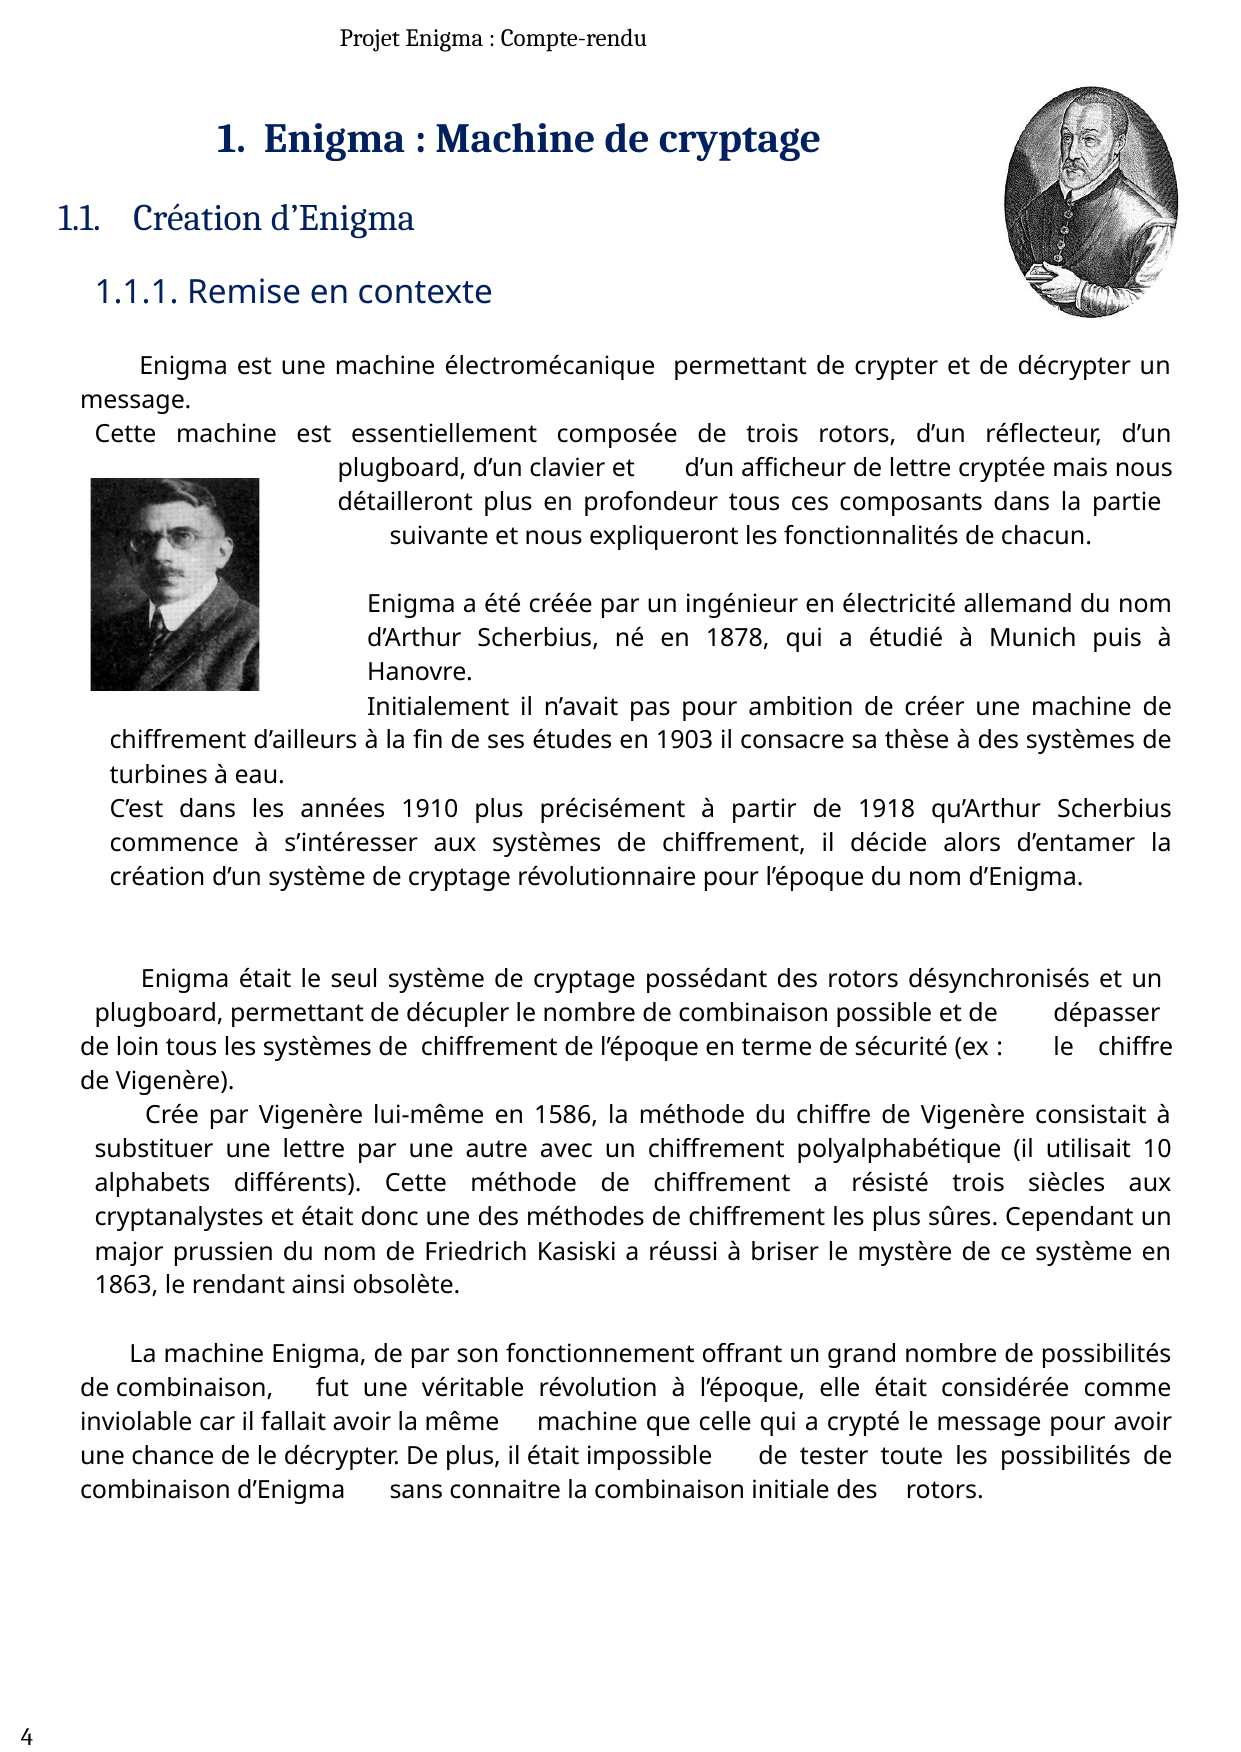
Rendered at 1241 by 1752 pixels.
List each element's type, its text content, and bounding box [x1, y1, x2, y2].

text C’est dans les années 1910 plus précisément à partir de 1918 qu’Arthur Scherbius commence à s’intéresser aux systèmes de chiffrement, il décide alors d’entamer la création d’un système de cryptage révolutionnaire pour l’époque du nom d’Enigma. [109, 790, 1173, 892]
list [1184, 196, 1221, 239]
text Cette machine est essentiellement composée de trois rotors, d’un réflecteur, d’un plugboard, d’un clavier et d’un afficheur de lettre cryptée mais nous détailleront plus en profondeur tous ces composants dans la partie suivante et nous expliqueront les fonctionnalités de chacun. [80, 416, 1173, 552]
text Initialement il n’avait pas pour ambition de créer une machine de chiffrement d’ailleurs à la fin de ses études en 1903 il consacre sa thèse à des systèmes de turbines à eau. [109, 688, 1173, 790]
text Enigma a été créée par un ingénieur en électricité allemand du nom d’Arthur Scherbius, né en 1878, qui a étudié à Munich puis à Hanovre. [260, 586, 1173, 688]
picture [998, 81, 1184, 321]
text 1.1.1. Remise en contexte [21, 268, 998, 313]
list Enigma : Machine de cryptage [58, 115, 998, 163]
list Création d’Enigma [58, 196, 998, 239]
text Crée par Vigenère lui-même en 1586, la méthode du chiffre de Vigenère consistait à substituer une lettre par une autre avec un chiffrement polyalphabétique (il utilisait 10 alphabets différents). Cette méthode de chiffrement a résisté trois siècles aux cryptanalystes et était donc une des méthodes de chiffrement les plus sûres. Cependant un major prussien du nom de Friedrich Kasiski a réussi à briser le mystère de ce système en 1863, le rendant ainsi obsolète. [94, 1097, 1173, 1301]
text La machine Enigma, de par son fonctionnement offrant un grand nombre de possibilités de combinaison, fut une véritable révolution à l’époque, elle était considérée comme inviolable car il fallait avoir la même machine que celle qui a crypté le message pour avoir une chance de le décrypter. De plus, il était impossible de tester toute les possibilités de combinaison d’Enigma sans connaitre la combinaison initiale des rotors. [80, 1335, 1173, 1506]
text Enigma était le seul système de cryptage possédant des rotors désynchronisés et un plugboard, permettant de décupler le nombre de combinaison possible et de dépasser de loin tous les systèmes de chiffrement de l’époque en terme de sécurité (ex : le chiffre de Vigenère). [80, 961, 1173, 1097]
list [1184, 115, 1221, 163]
text Enigma est une machine électromécanique permettant de crypter et de décrypter un message. [80, 347, 1173, 416]
text [1184, 268, 1221, 313]
picture [90, 478, 260, 691]
